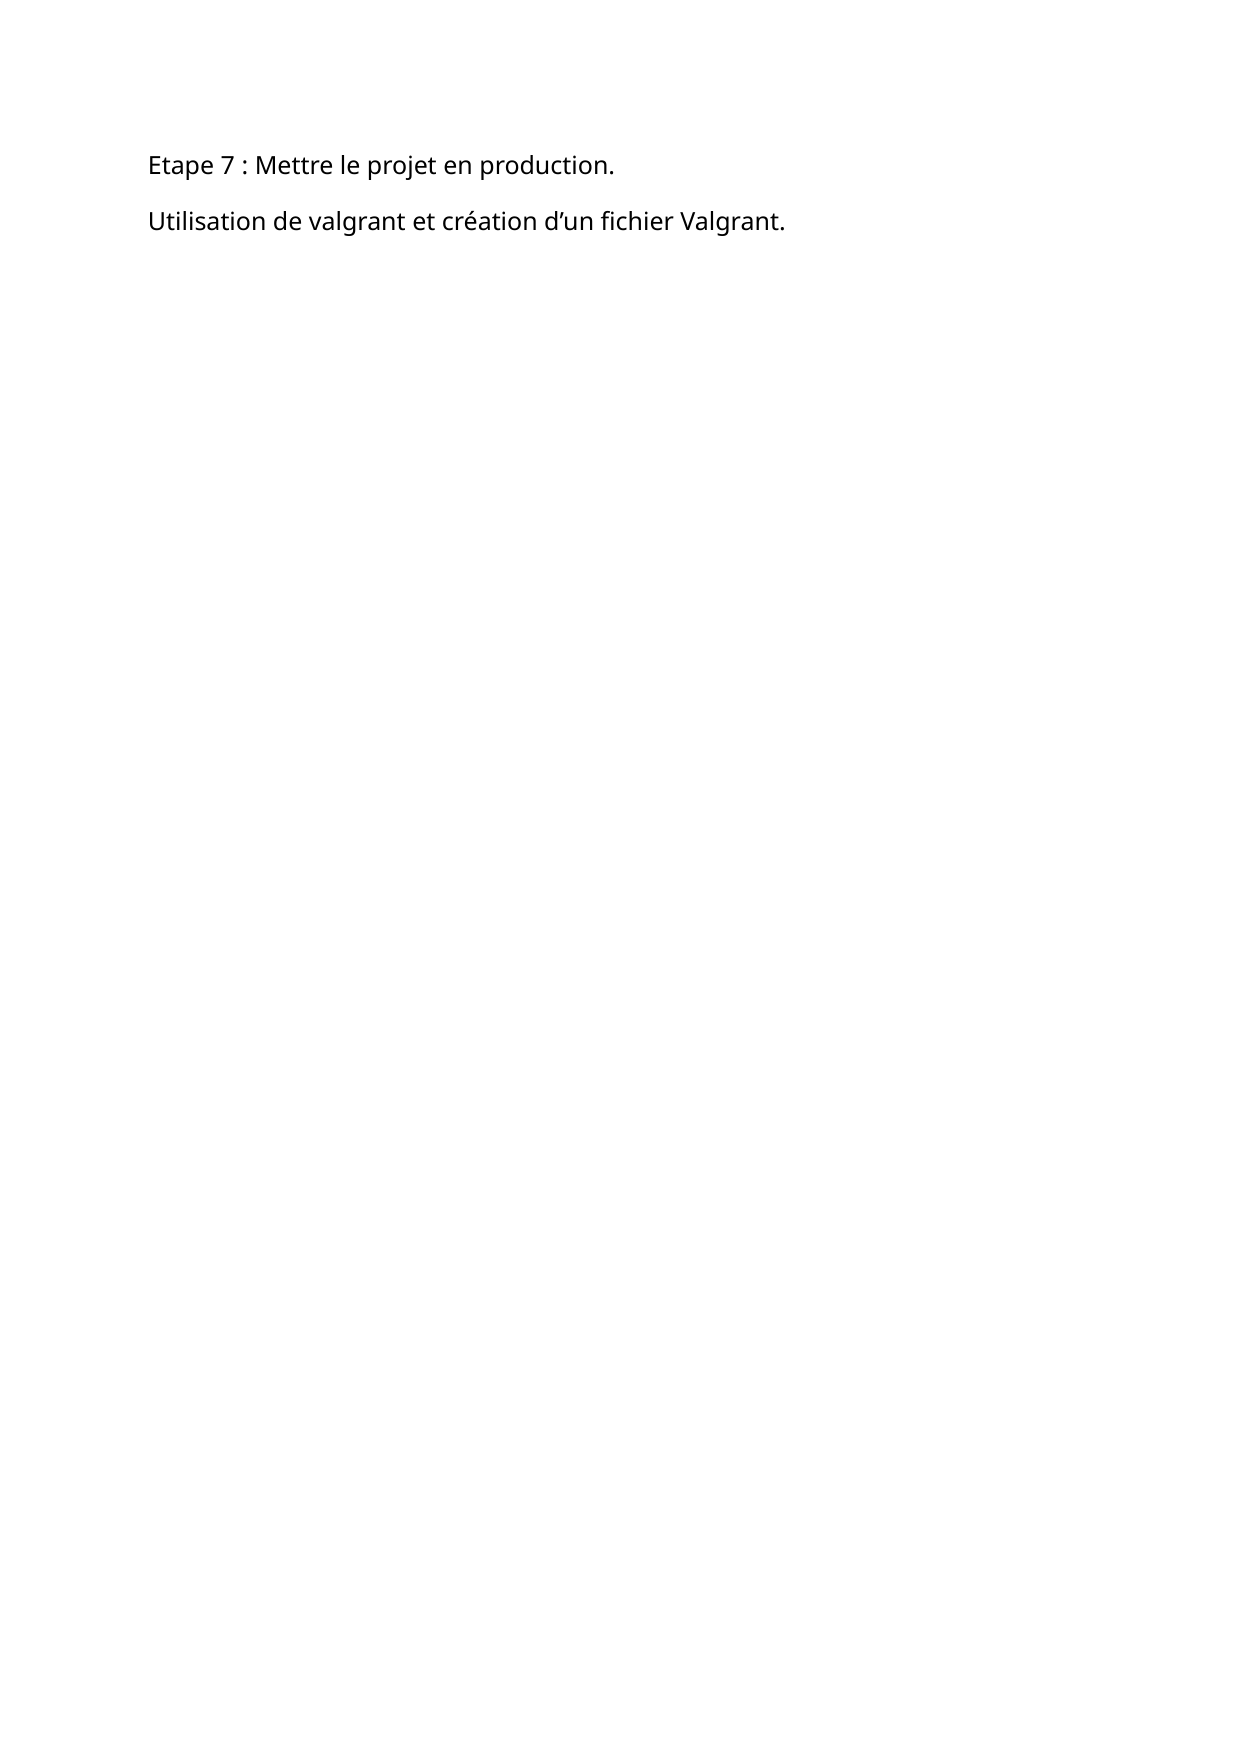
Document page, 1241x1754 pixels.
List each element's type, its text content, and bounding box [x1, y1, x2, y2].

text Utilisation de valgrant et création d’un fichier Valgrant. [148, 203, 1093, 237]
text Etape 7 : Mettre le projet en production. [148, 148, 1093, 182]
